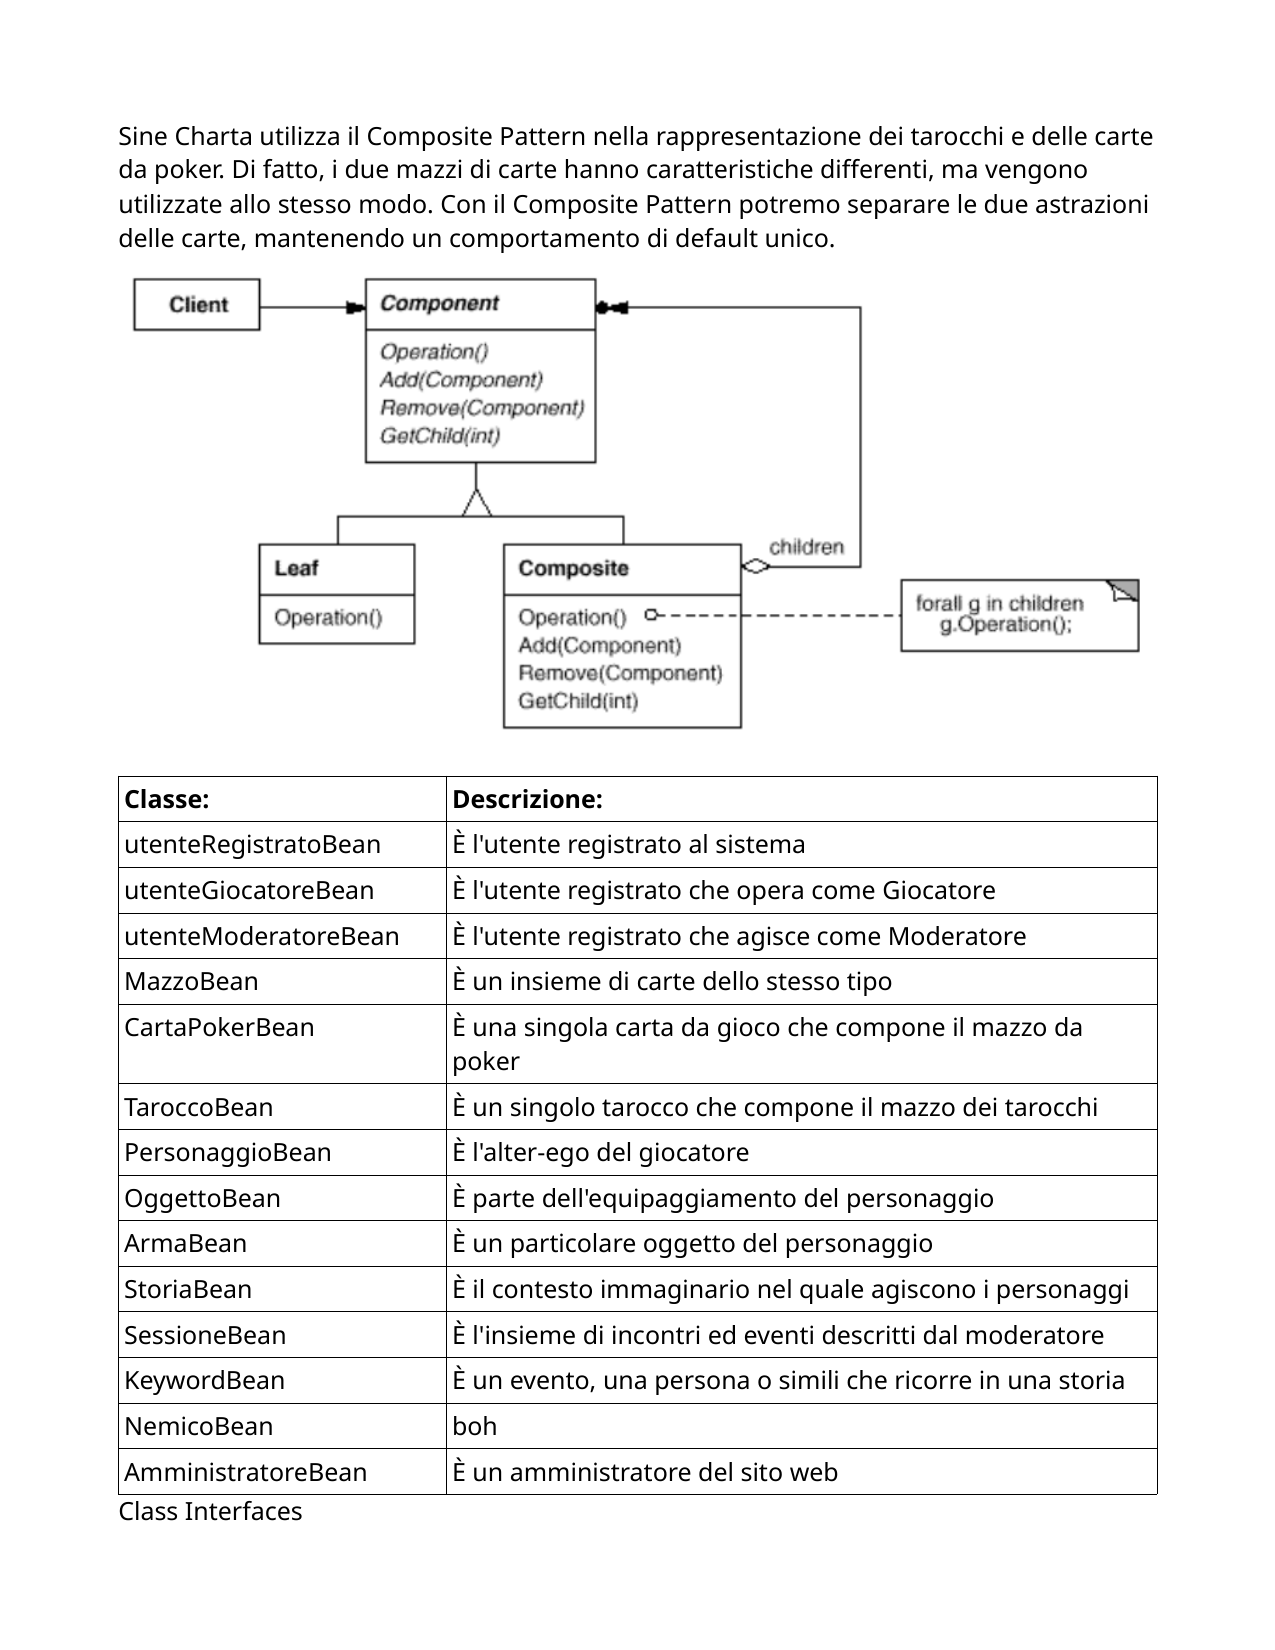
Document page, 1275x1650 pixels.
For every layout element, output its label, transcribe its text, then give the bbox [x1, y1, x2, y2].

table_cell utenteGiocatoreBean [119, 868, 446, 912]
table_cell MazzoBean [119, 959, 446, 1004]
table_cell È un particolare oggetto del personaggio [447, 1221, 1157, 1266]
table_cell OggettoBean [119, 1176, 446, 1220]
table_cell È il contesto immaginario nel quale agiscono i personaggi [447, 1267, 1157, 1311]
table_cell È l'alter-ego del giocatore [447, 1130, 1157, 1174]
table_cell È un singolo tarocco che compone il mazzo dei tarocchi [447, 1084, 1157, 1129]
table_cell NemicoBean [119, 1404, 446, 1448]
table_cell È un evento, una persona o simili che ricorre in una storia [447, 1358, 1157, 1403]
picture [118, 254, 1157, 742]
table_cell TaroccoBean [119, 1084, 446, 1129]
table_cell È l'utente registrato al sistema [447, 822, 1157, 867]
table_cell È parte dell'equipaggiamento del personaggio [447, 1176, 1157, 1220]
table_cell È l'utente registrato che opera come Giocatore [447, 868, 1157, 912]
text Class Interfaces [118, 1495, 1157, 1528]
table_cell È un insieme di carte dello stesso tipo [447, 959, 1157, 1004]
table_cell KeywordBean [119, 1358, 446, 1403]
table_cell boh [447, 1404, 1157, 1448]
table_cell utenteRegistratoBean [119, 822, 446, 867]
table_cell utenteModeratoreBean [119, 914, 446, 958]
table_cell È una singola carta da gioco che compone il mazzo da poker [447, 1005, 1157, 1083]
table_cell È un amministratore del sito web [447, 1449, 1157, 1494]
table_cell PersonaggioBean [119, 1130, 446, 1174]
table_cell SessioneBean [119, 1312, 446, 1357]
text Sine Charta utilizza il Composite Pattern nella rappresentazione dei tarocchi e delle carte da poker. Di fatto, i due mazzi di carte hanno caratteristiche differenti, ma vengono utilizzate allo stesso modo. Con il Composite Pattern potremo separare le due astrazioni delle carte, mantenendo un comportamento di default unico. [118, 118, 1157, 254]
table_header Descrizione: [447, 777, 1157, 821]
table_cell ArmaBean [119, 1221, 446, 1266]
table_header Classe: [119, 777, 446, 821]
table_cell CartaPokerBean [119, 1005, 446, 1083]
table_cell AmministratoreBean [119, 1449, 446, 1494]
table_cell StoriaBean [119, 1267, 446, 1311]
table_cell È l'insieme di incontri ed eventi descritti dal moderatore [447, 1312, 1157, 1357]
table_cell È l'utente registrato che agisce come Moderatore [447, 914, 1157, 958]
